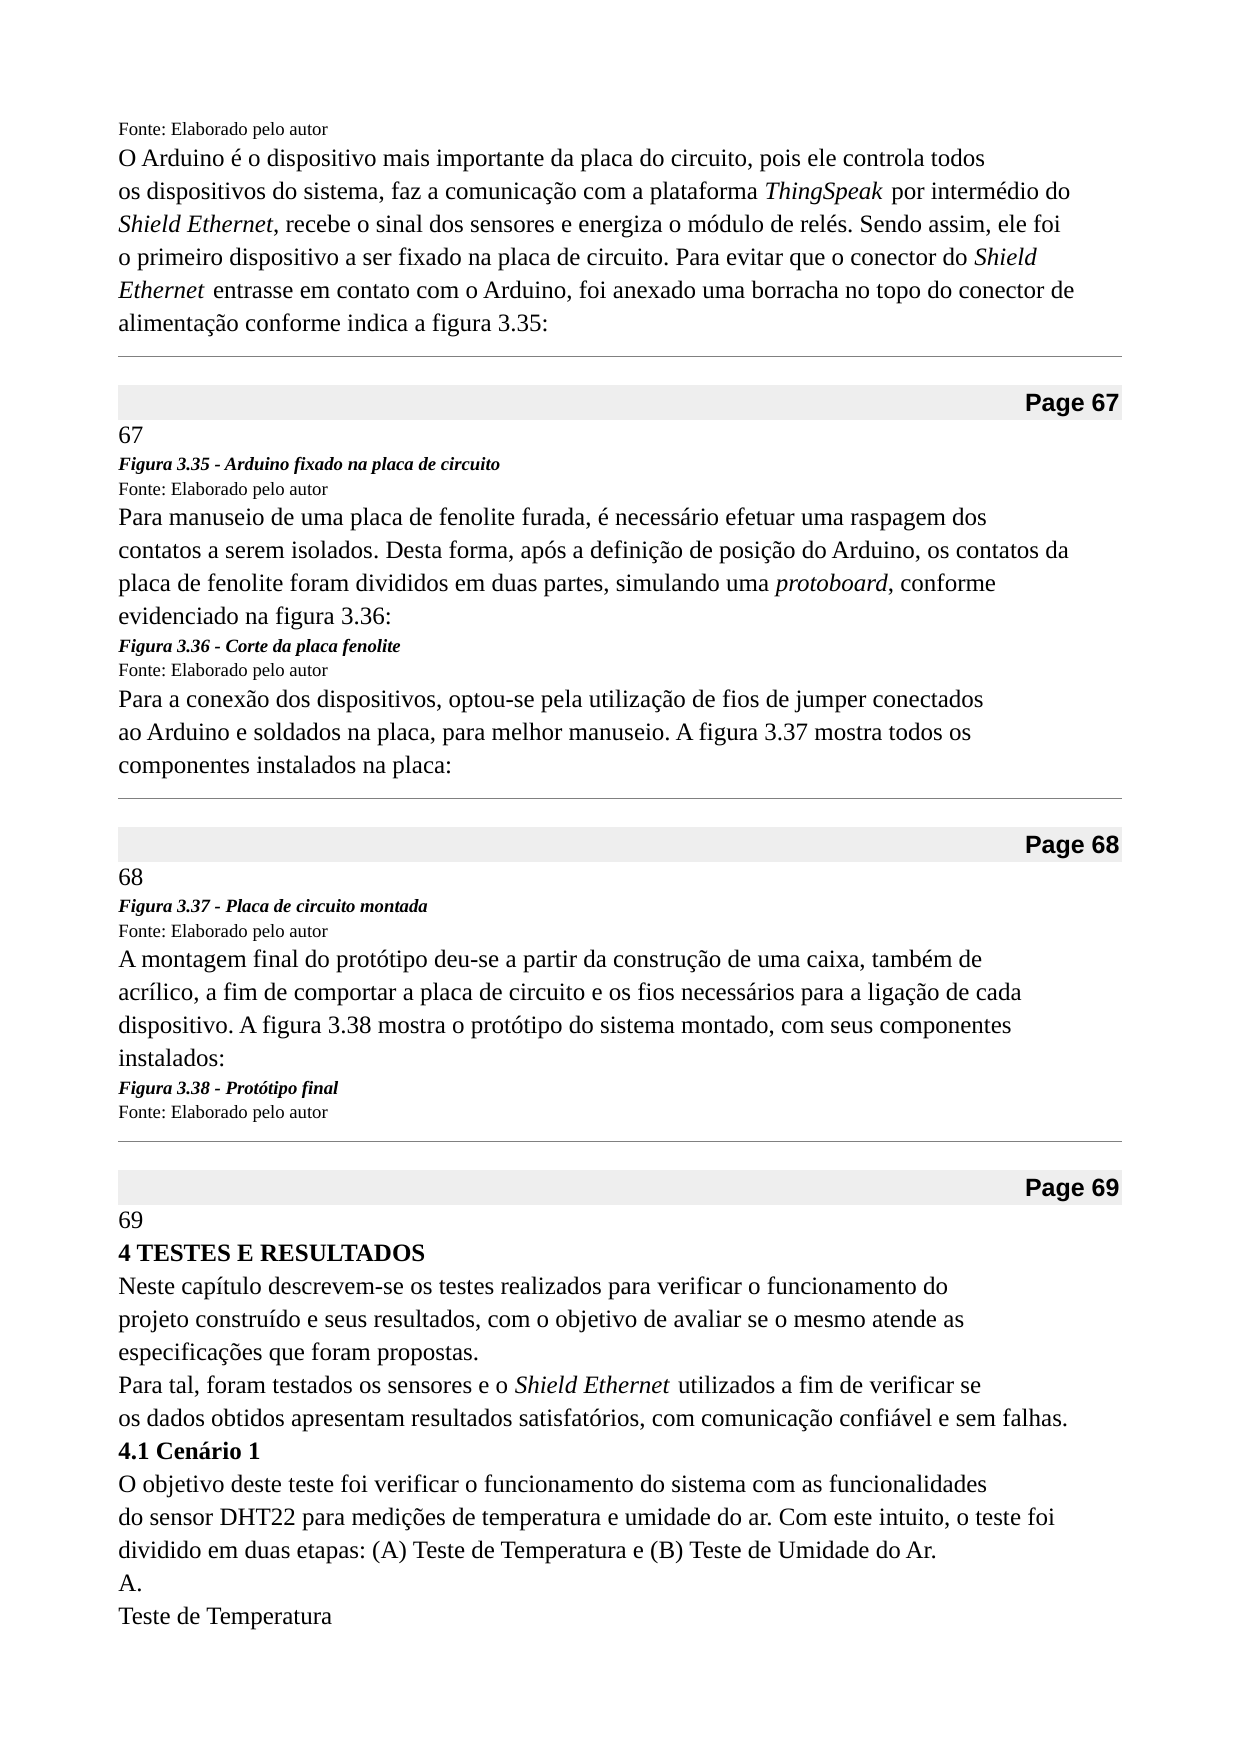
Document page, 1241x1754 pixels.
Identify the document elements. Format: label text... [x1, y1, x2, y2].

text 69 [118, 1205, 1122, 1234]
text Fonte: Elaborado pelo autor [118, 1101, 1122, 1123]
text os dispositivos do sistema, faz a comunicação com a plataforma ThingSpeak por intermédio do [118, 176, 1122, 205]
text Fonte: Elaborado pelo autor [118, 478, 1122, 499]
text o primeiro dispositivo a ser fixado na placa de circuito. Para evitar que o conector do Shield [118, 242, 1122, 271]
text Figura 3.38 - Protótipo final [118, 1077, 1122, 1098]
text A montagem final do protótipo deu-se a partir da construção de uma caixa, também de [118, 944, 1122, 973]
text alimentação conforme indica a figura 3.35: [118, 308, 1122, 337]
text Fonte: Elaborado pelo autor [118, 920, 1122, 941]
text dividido em duas etapas: (A) Teste de Temperatura e (B) Teste de Umidade do Ar. [118, 1535, 1122, 1564]
text O objetivo deste teste foi verificar o funcionamento do sistema com as funcionalidades [118, 1469, 1122, 1498]
text 67 [118, 420, 1122, 448]
text projeto construído e seus resultados, com o objetivo de avaliar se o mesmo atende as [118, 1304, 1122, 1333]
table_header Page 69 [118, 1170, 1122, 1205]
text ao Arduino e soldados na placa, para melhor manuseio. A figura 3.37 mostra todos os [118, 717, 1122, 746]
text placa de fenolite foram divididos em duas partes, simulando uma protoboard, conforme [118, 568, 1122, 597]
text Figura 3.35 - Arduino fixado na placa de circuito [118, 453, 1122, 474]
text 4.1 Cenário 1 [118, 1436, 1122, 1465]
text dispositivo. A figura 3.38 mostra o protótipo do sistema montado, com seus componentes [118, 1011, 1122, 1039]
text Shield Ethernet, recebe o sinal dos sensores e energiza o módulo de relés. Sendo assim, ele foi [118, 209, 1122, 238]
text Para tal, foram testados os sensores e o Shield Ethernet utilizados a fim de verificar se [118, 1370, 1122, 1399]
text Teste de Temperatura [118, 1601, 1122, 1630]
text especificações que foram propostas. [118, 1337, 1122, 1366]
text Para a conexão dos dispositivos, optou-se pela utilização de fios de jumper conectados [118, 684, 1122, 713]
text A. [118, 1568, 1122, 1597]
text 68 [118, 862, 1122, 891]
text Fonte: Elaborado pelo autor [118, 118, 1122, 140]
text Neste capítulo descrevem-se os testes realizados para verificar o funcionamento do [118, 1271, 1122, 1300]
text instalados: [118, 1043, 1122, 1072]
text Ethernet entrasse em contato com o Arduino, foi anexado uma borracha no topo do conector de [118, 275, 1122, 304]
text Figura 3.37 - Placa de circuito montada [118, 895, 1122, 916]
table_header Page 67 [118, 385, 1122, 420]
text O Arduino é o dispositivo mais importante da placa do circuito, pois ele controla todos [118, 143, 1122, 172]
text acrílico, a fim de comportar a placa de circuito e os fios necessários para a ligação de cada [118, 977, 1122, 1006]
text evidenciado na figura 3.36: [118, 601, 1122, 630]
text do sensor DHT22 para medições de temperatura e umidade do ar. Com este intuito, o teste foi [118, 1502, 1122, 1531]
text componentes instalados na placa: [118, 750, 1122, 779]
text Figura 3.36 - Corte da placa fenolite [118, 634, 1122, 656]
table_header Page 68 [118, 827, 1122, 862]
text Para manuseio de uma placa de fenolite furada, é necessário efetuar uma raspagem dos [118, 502, 1122, 531]
text Fonte: Elaborado pelo autor [118, 659, 1122, 681]
text contatos a serem isolados. Desta forma, após a definição de posição do Arduino, os contatos da [118, 535, 1122, 564]
text 4 TESTES E RESULTADOS [118, 1238, 1122, 1267]
text os dados obtidos apresentam resultados satisfatórios, com comunicação confiável e sem falhas. [118, 1403, 1122, 1432]
